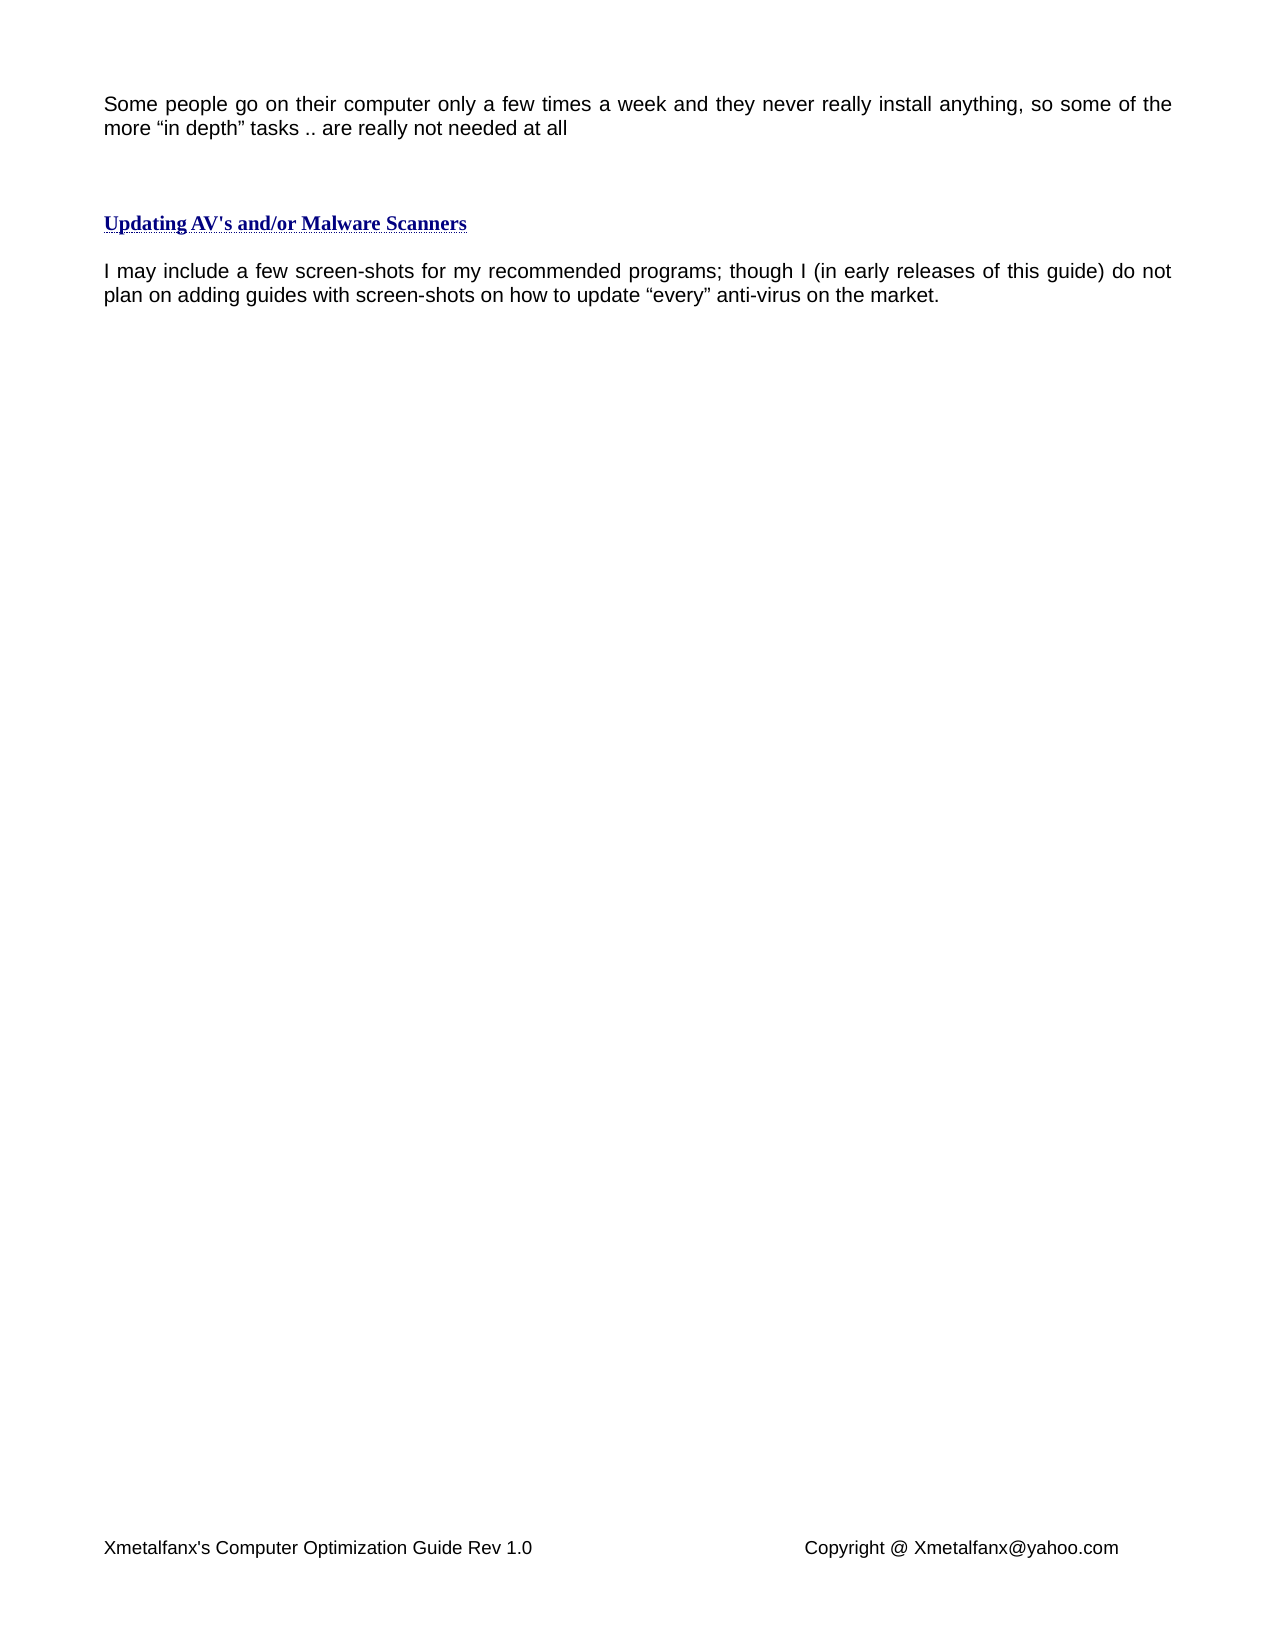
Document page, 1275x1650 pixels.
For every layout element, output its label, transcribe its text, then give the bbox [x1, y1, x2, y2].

text I may include a few screen-shots for my recommended programs; though I (in early releases of this guide) do not plan on adding guides with screen-shots on how to update “every” anti-virus on the market. [103, 259, 1174, 307]
text Some people go on their computer only a few times a week and they never really install anything, so some of the more “in depth” tasks .. are really not needed at all [103, 91, 1174, 139]
text Updating AV's and/or Malware Scanners [103, 211, 1174, 235]
